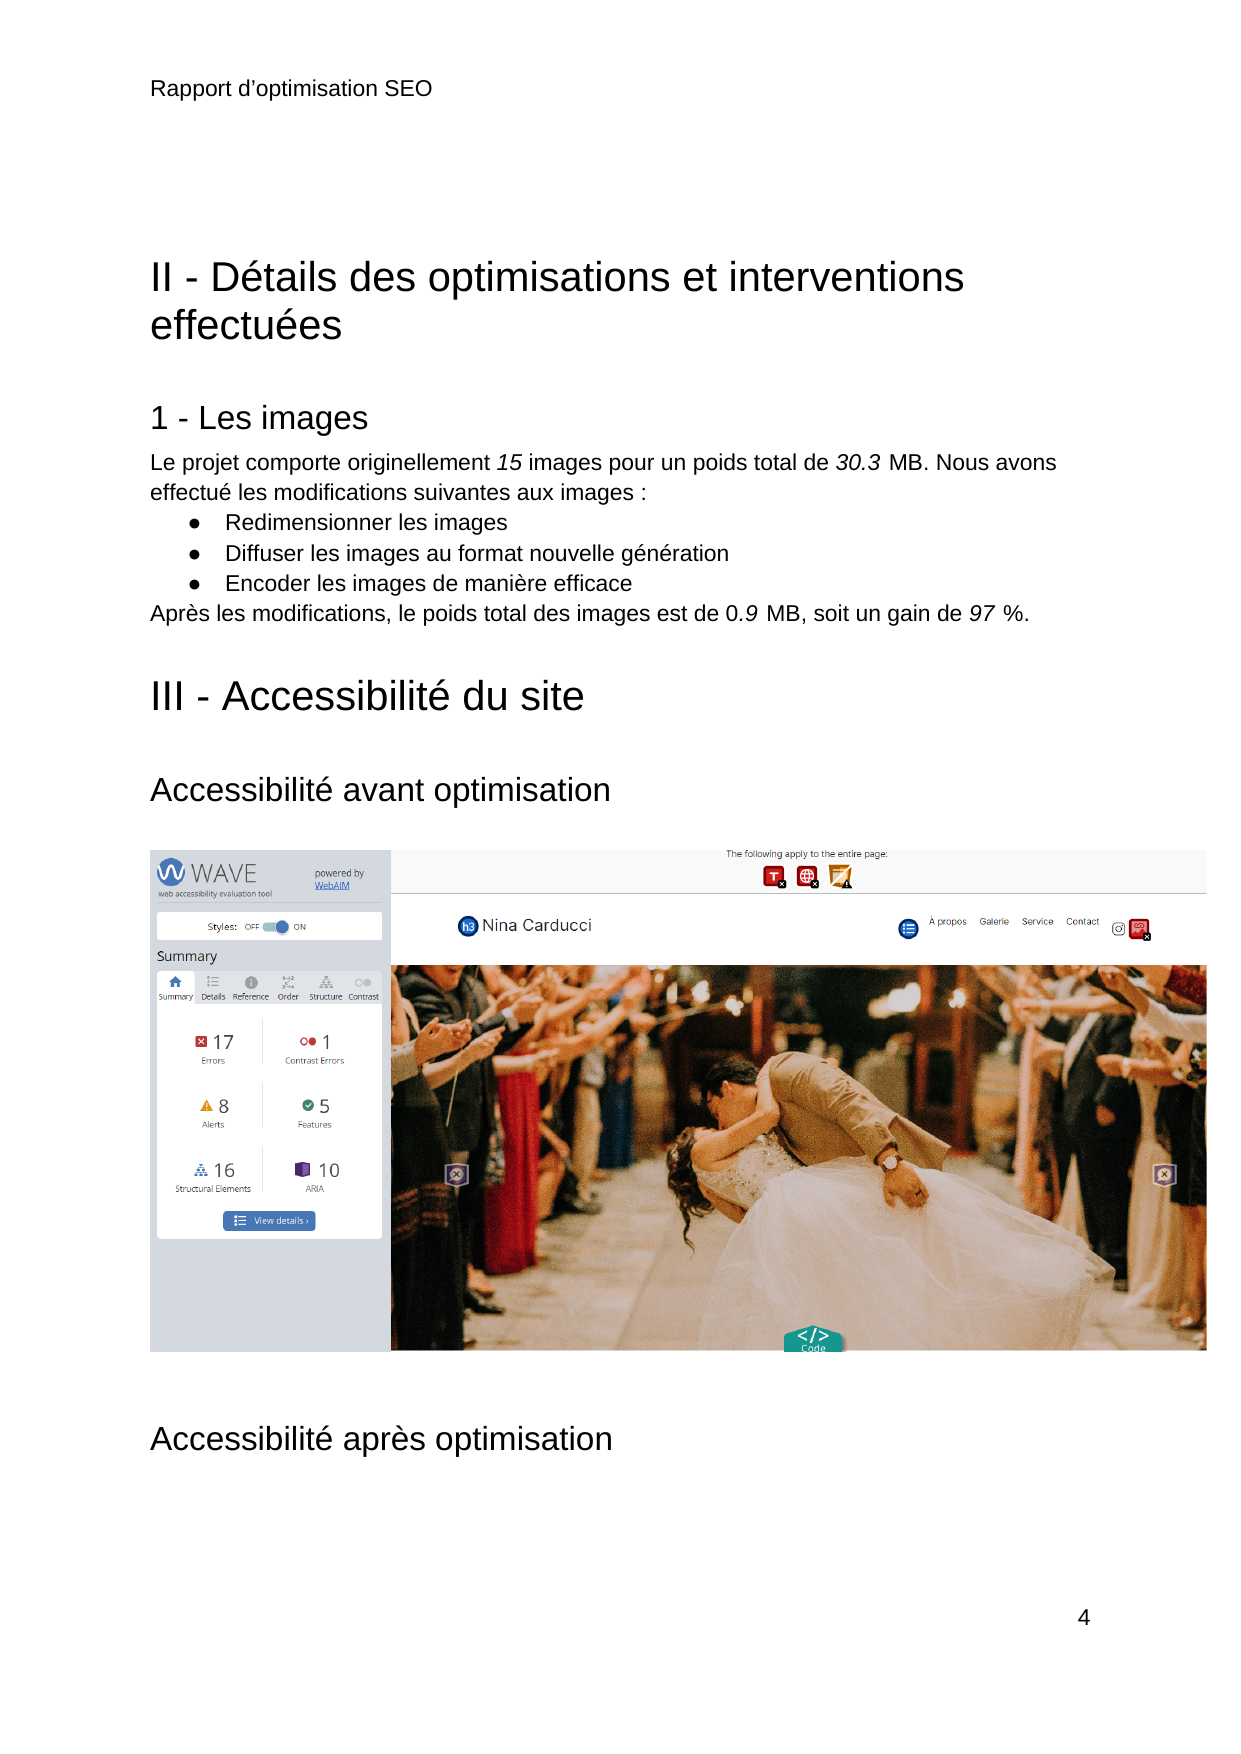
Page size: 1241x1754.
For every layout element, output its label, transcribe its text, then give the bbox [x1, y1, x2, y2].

subtitle 1 - Les images [150, 398, 1090, 436]
subtitle Accessibilité après optimisation [150, 1419, 1090, 1458]
list Encoder les images de manière efficace [187, 570, 1090, 596]
subtitle Accessibilité avant optimisation [150, 770, 1090, 808]
list Diffuser les images au format nouvelle génération [187, 539, 1090, 566]
text Le projet comporte originellement 15 images pour un poids total de 30.3 MB. Nous avons effectué les modifications suivantes aux images : [150, 449, 1090, 505]
subtitle III - Accessibilité du site [150, 672, 1090, 720]
text Après les modifications, le poids total des images est de 0.9 MB, soit un gain de 97 %. [150, 600, 1090, 626]
list Redimensionner les images [187, 509, 1090, 536]
subtitle II - Détails des optimisations et interventions effectuées [150, 252, 1090, 348]
